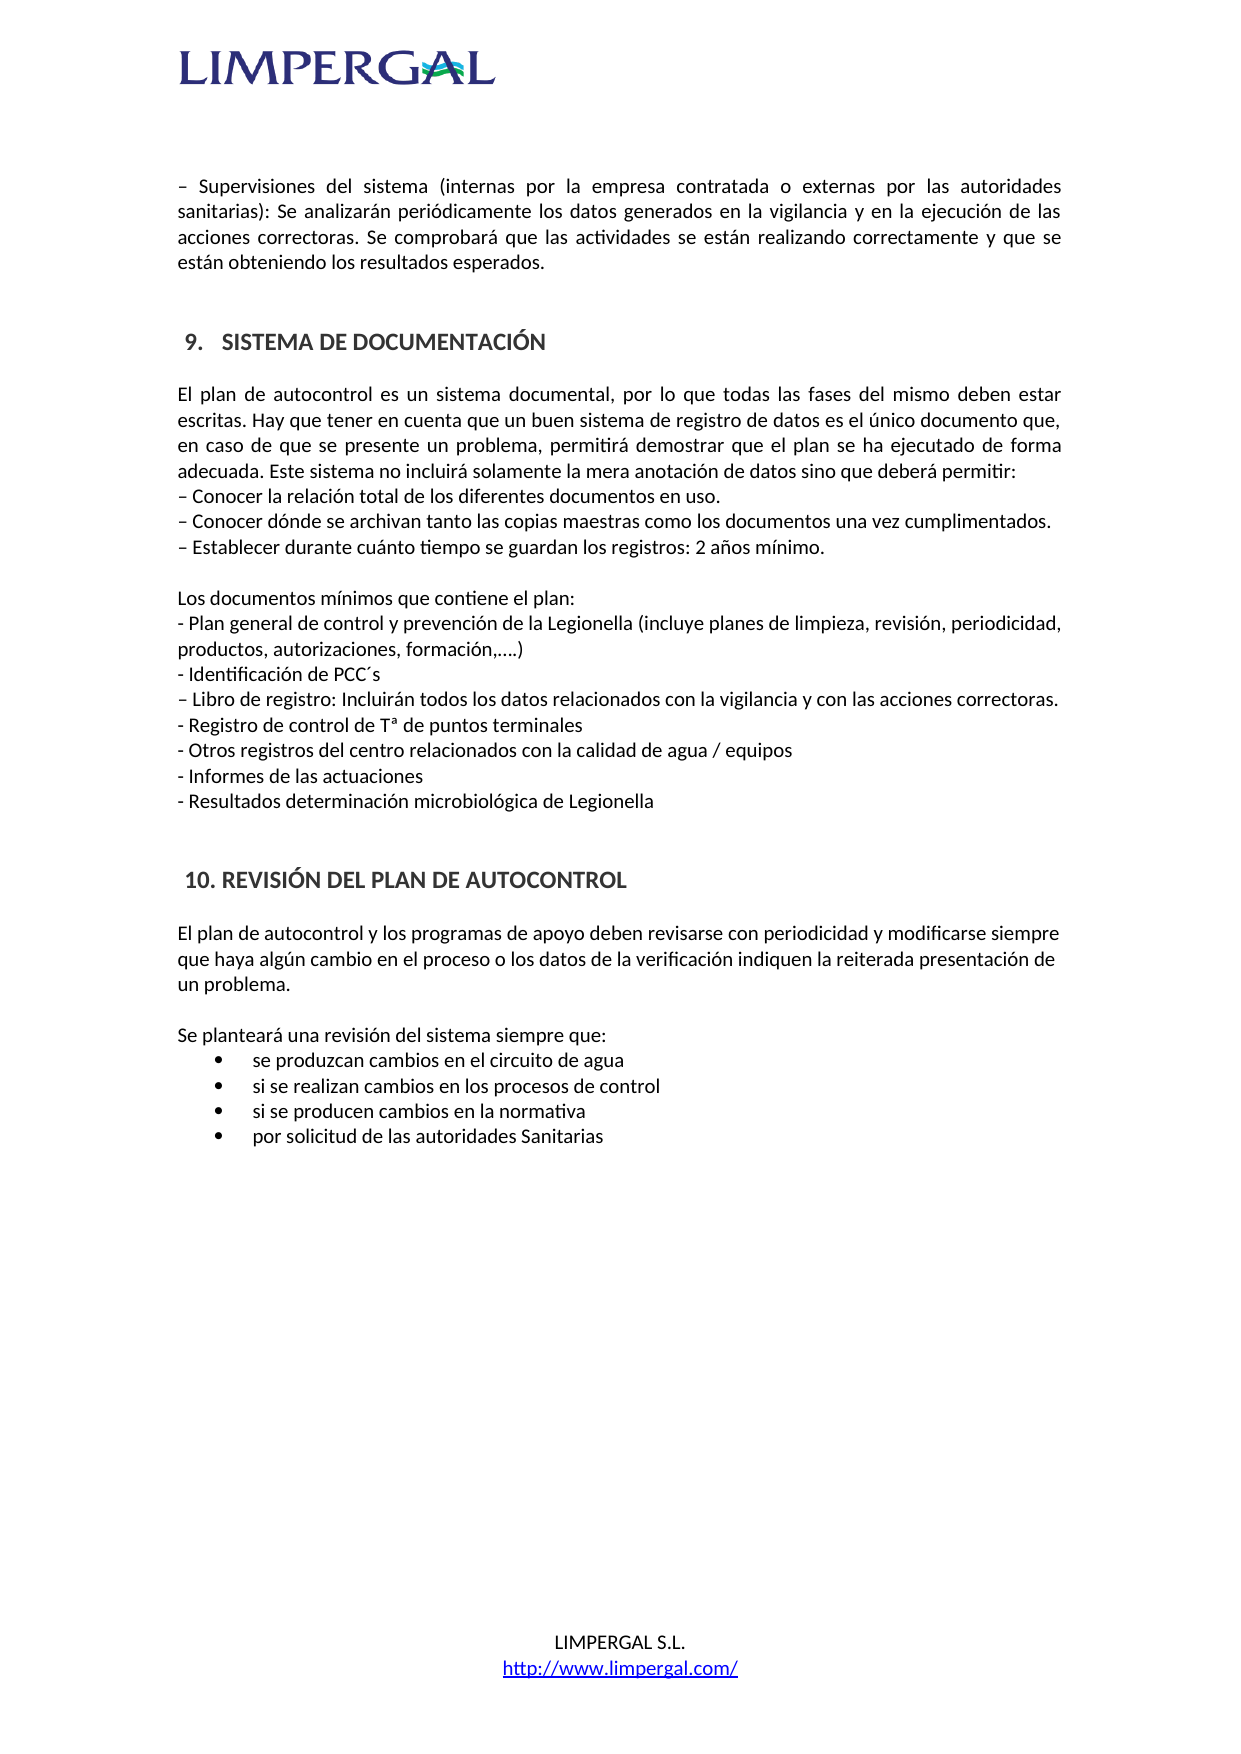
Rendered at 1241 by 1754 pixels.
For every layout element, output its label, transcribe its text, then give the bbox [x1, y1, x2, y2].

list SISTEMA DE DOCUMENTACIÓN [184, 326, 1063, 356]
text – Establecer durante cuánto tiempo se guardan los registros: 2 años mínimo. [177, 534, 1063, 559]
text - Identificación de PCC´s [177, 661, 1063, 687]
text - Otros registros del centro relacionados con la calidad de agua / equipos [177, 737, 1063, 763]
text – Supervisiones del sistema (internas por la empresa contratada o externas por las autoridades sanitarias): Se analizarán periódicamente los datos generados en la vigilancia y en la ejecución de las acciones correctoras. Se comprobará que las actividades se están realizando correctamente y que se están obteniendo los resultados esperados. [177, 173, 1063, 275]
list REVISIÓN DEL PLAN DE AUTOCONTROL [184, 864, 1063, 895]
text El plan de autocontrol es un sistema documental, por lo que todas las fases del mismo deben estar escritas. Hay que tener en cuenta que un buen sistema de registro de datos es el único documento que, en caso de que se presente un problema, permitirá demostrar que el plan se ha ejecutado de forma adecuada. Este sistema no incluirá solamente la mera anotación de datos sino que deberá permitir: [177, 382, 1063, 483]
text – Conocer dónde se archivan tanto las copias maestras como los documentos una vez cumplimentados. [177, 509, 1063, 534]
text - Registro de control de Tª de puntos terminales [177, 712, 1063, 737]
picture [177, 29, 498, 88]
text - Plan general de control y prevención de la Legionella (incluye planes de limpieza, revisión, periodicidad, productos, autorizaciones, formación,….) [177, 610, 1063, 661]
text – Conocer la relación total de los diferentes documentos en uso. [177, 483, 1063, 509]
list se produzcan cambios en el circuito de agua [215, 1047, 1063, 1073]
text – Libro de registro: Incluirán todos los datos relacionados con la vigilancia y con las acciones correctoras. [177, 687, 1063, 712]
list por solicitud de las autoridades Sanitarias [215, 1124, 1063, 1149]
text - Resultados determinación microbiológica de Legionella [177, 788, 1063, 814]
text El plan de autocontrol y los programas de apoyo deben revisarse con periodicidad y modificarse siempre que haya algún cambio en el proceso o los datos de la verificación indiquen la reiterada presentación de un problema. [177, 920, 1063, 997]
list si se realizan cambios en los procesos de control [215, 1073, 1063, 1098]
text Se planteará una revisión del sistema siempre que: [177, 1022, 1063, 1047]
text - Informes de las actuaciones [177, 763, 1063, 788]
list si se producen cambios en la normativa [215, 1098, 1063, 1124]
text Los documentos mínimos que contiene el plan: [177, 585, 1063, 610]
